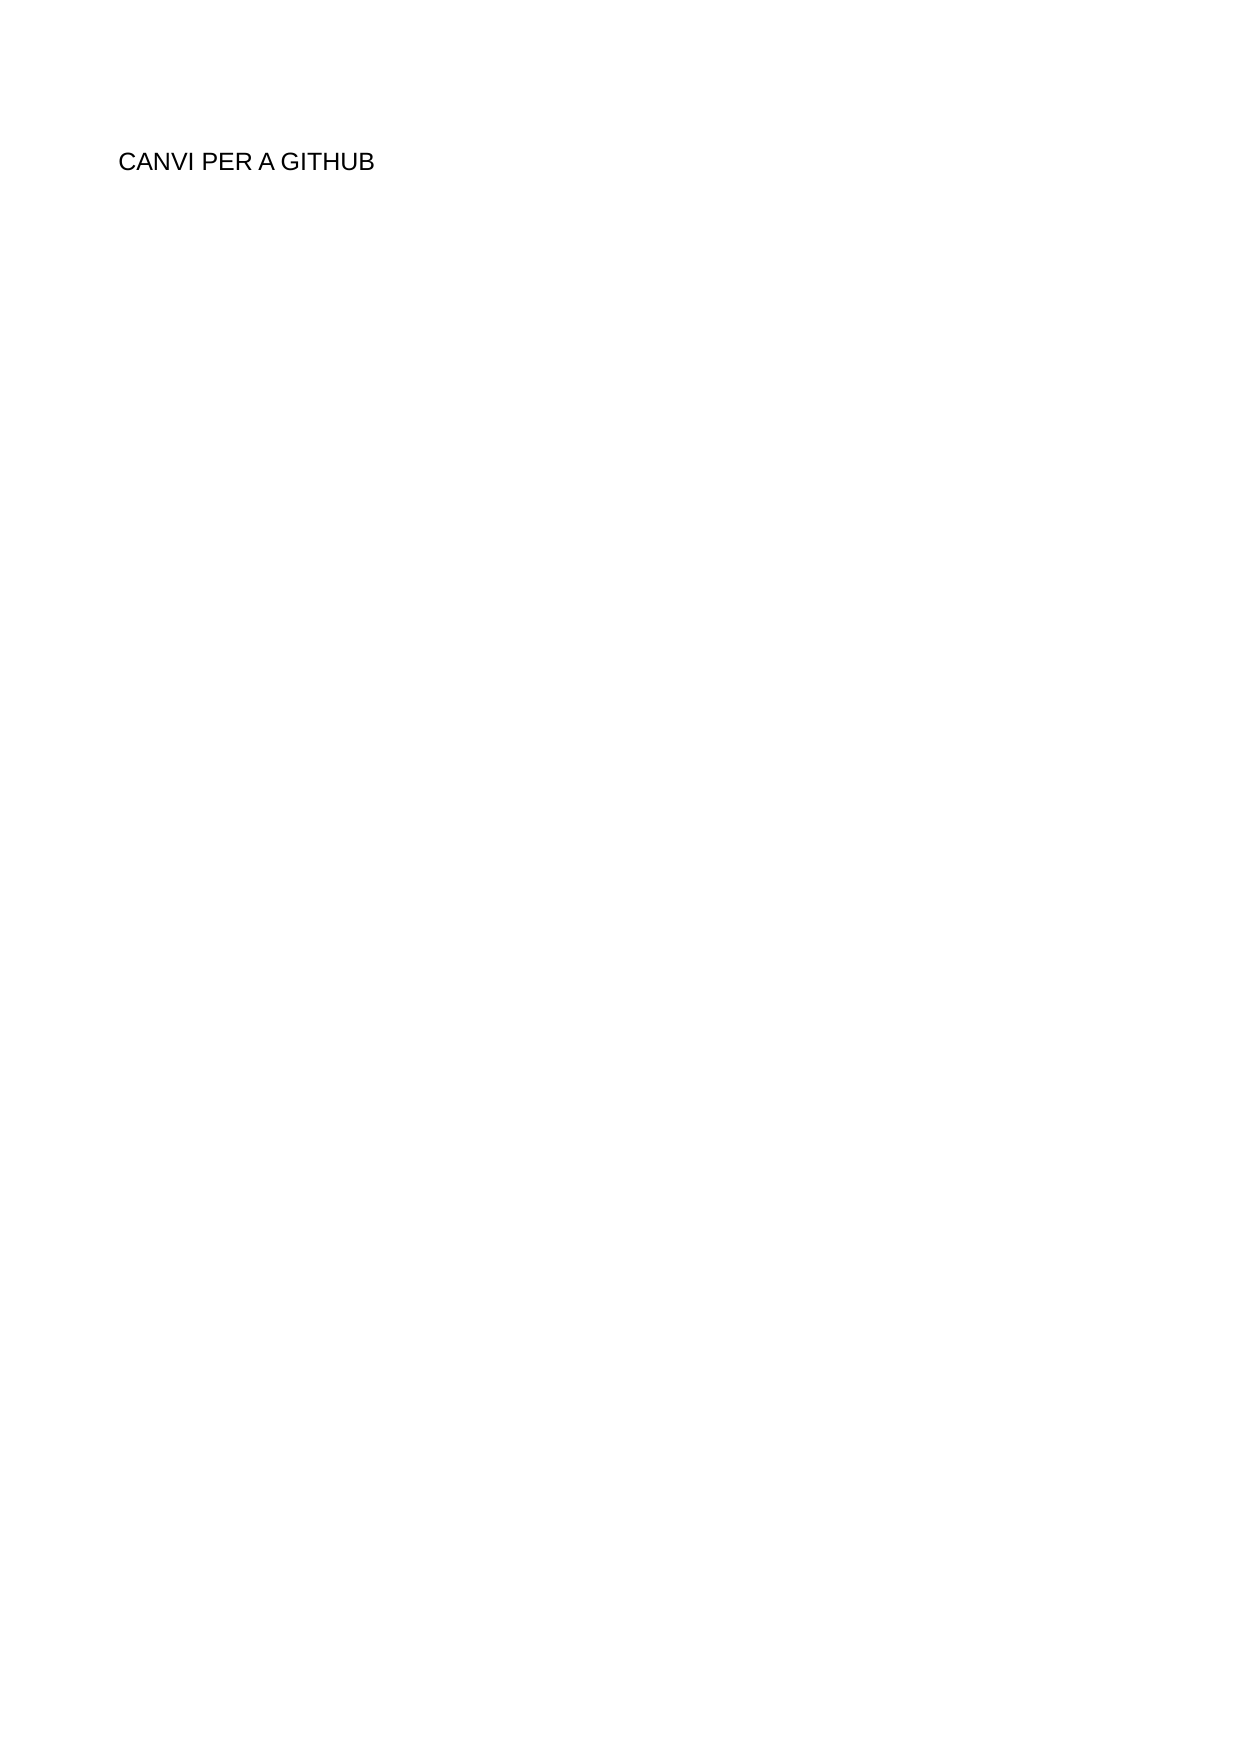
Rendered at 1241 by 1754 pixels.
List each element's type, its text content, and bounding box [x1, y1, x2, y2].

text CANVI PER A GITHUB [118, 147, 1122, 176]
